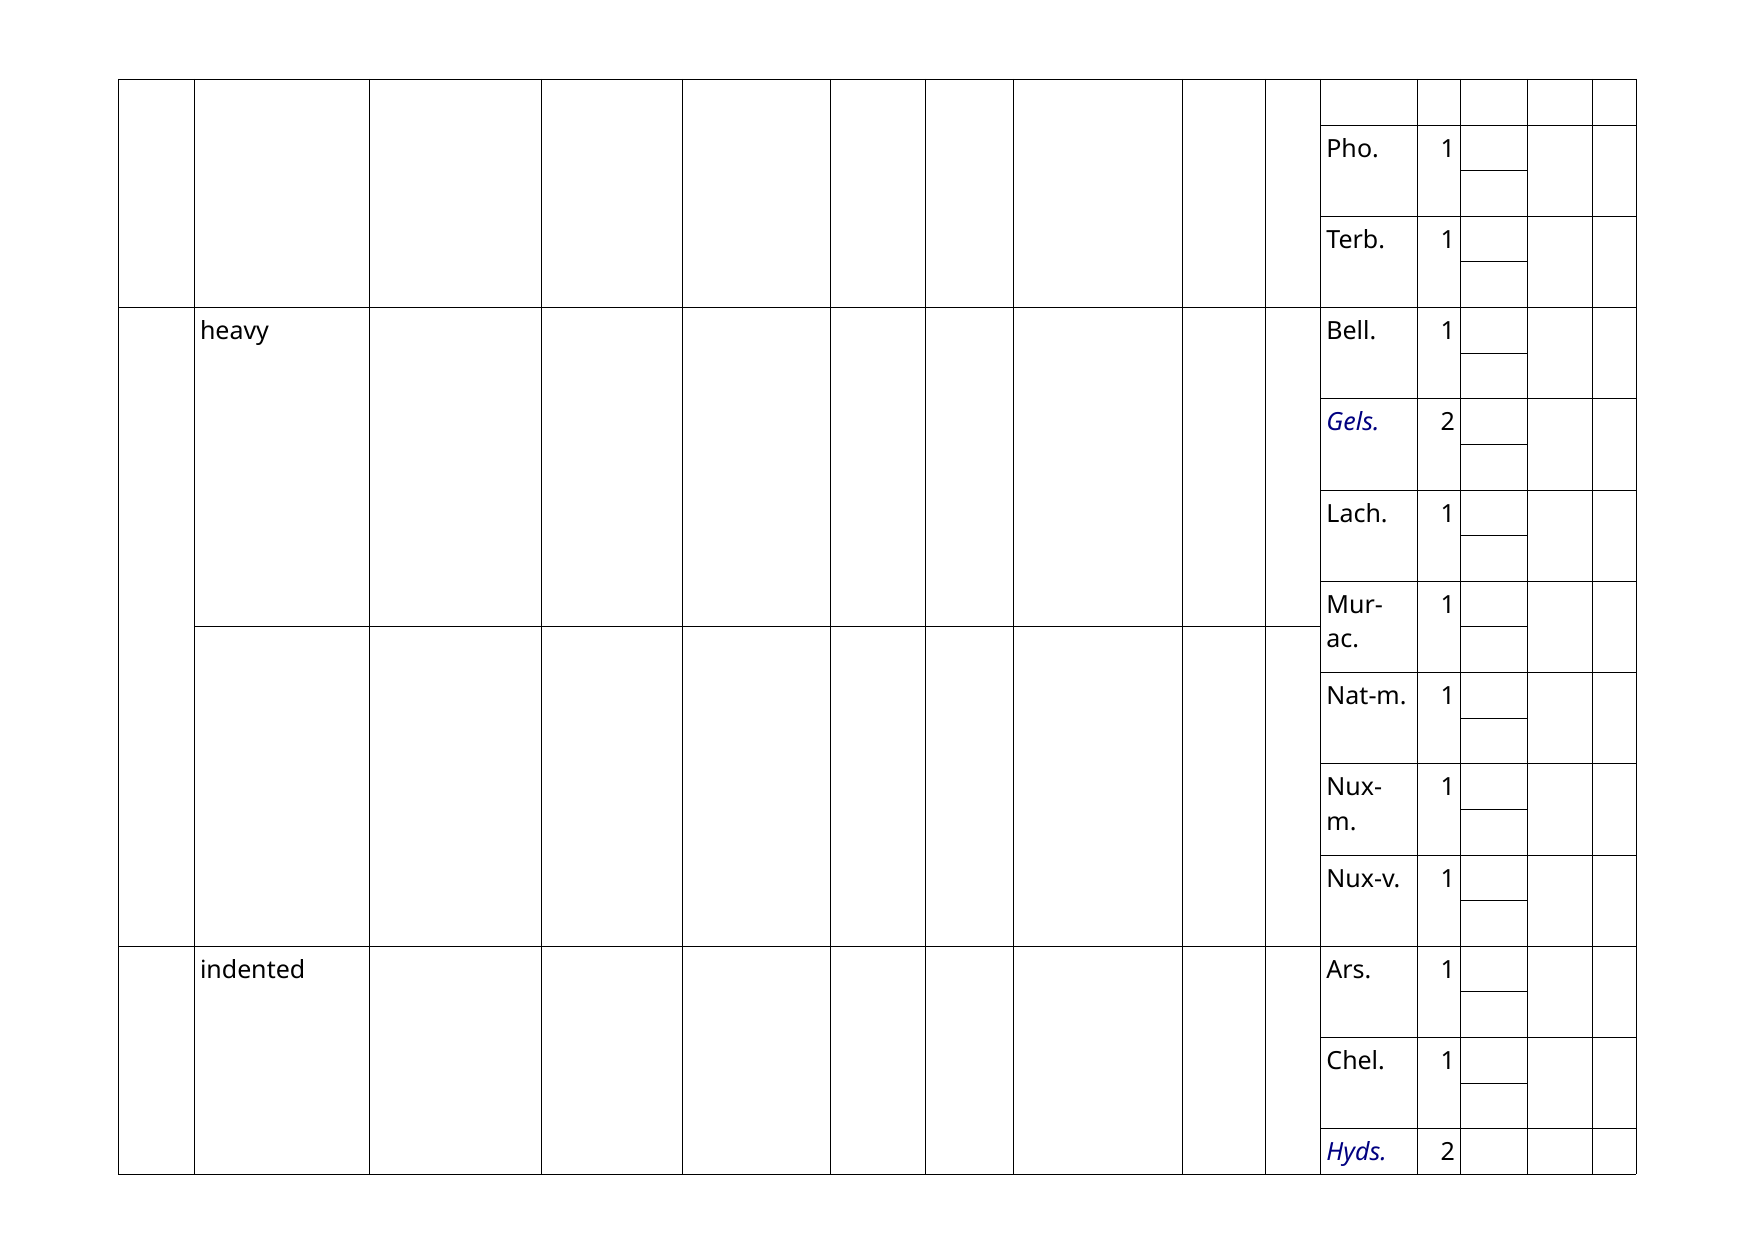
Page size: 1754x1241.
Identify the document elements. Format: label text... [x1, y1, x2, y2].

table_cell [1593, 399, 1636, 489]
table_cell [926, 947, 1013, 1174]
table_cell [542, 308, 682, 626]
table_cell [1461, 217, 1527, 261]
table_cell [1461, 399, 1527, 444]
table_cell [831, 947, 925, 1174]
table_cell [195, 627, 369, 946]
table_cell [542, 947, 682, 1174]
table_cell [1593, 673, 1636, 763]
table_cell [1593, 126, 1636, 216]
table_cell [1014, 947, 1182, 1174]
table_cell [1461, 80, 1527, 124]
table_cell [370, 80, 541, 307]
table_cell [370, 627, 541, 946]
table_cell [370, 947, 541, 1174]
table_cell Mur-ac. [1321, 582, 1417, 672]
table_cell [1528, 1038, 1592, 1128]
table_cell 1 [1418, 764, 1460, 854]
table_cell [195, 80, 369, 307]
table_cell [1266, 308, 1320, 626]
table_cell [1528, 947, 1592, 1037]
table_cell [1593, 1038, 1636, 1128]
table_cell Nat-m. [1321, 673, 1417, 763]
table_cell [542, 80, 682, 307]
table_cell [119, 80, 194, 307]
table_cell [926, 80, 1013, 307]
table_cell 1 [1418, 947, 1460, 1037]
table_cell [831, 627, 925, 946]
table_cell [1461, 901, 1527, 946]
table_cell [1593, 217, 1636, 307]
table_cell [1461, 856, 1527, 900]
table_cell [1528, 399, 1592, 489]
table_cell [1461, 1038, 1527, 1083]
table_cell [1528, 217, 1592, 307]
table_cell heavy [195, 308, 369, 626]
table_cell Nux-m. [1321, 764, 1417, 854]
table_cell [1461, 536, 1527, 581]
table_cell [1266, 627, 1320, 946]
table_cell [1593, 491, 1636, 581]
table_cell 1 [1418, 1038, 1460, 1128]
table_cell Gels. [1321, 399, 1417, 489]
table_cell 1 [1418, 308, 1460, 398]
table_cell [542, 627, 682, 946]
table_cell [1461, 947, 1527, 991]
table_cell indented [195, 947, 369, 1174]
table_cell [1528, 80, 1592, 124]
table_cell 2 [1418, 1129, 1460, 1174]
table_cell [1014, 627, 1182, 946]
table_cell [1266, 80, 1320, 307]
table_cell 1 [1418, 126, 1460, 216]
table_cell [1461, 1084, 1527, 1128]
table_cell [1461, 582, 1527, 626]
table_cell 1 [1418, 491, 1460, 581]
table_cell Hyds. [1321, 1129, 1417, 1174]
table_cell [1183, 80, 1265, 307]
table_cell [1593, 582, 1636, 672]
table_cell [1183, 627, 1265, 946]
table_cell Ars. [1321, 947, 1417, 1037]
table_cell Nux-v. [1321, 856, 1417, 946]
table_cell [683, 308, 830, 626]
table_cell [926, 627, 1013, 946]
table_cell 2 [1418, 399, 1460, 489]
table_cell [1528, 126, 1592, 216]
table_cell [1593, 947, 1636, 1037]
table_cell [1593, 308, 1636, 398]
table_cell [1461, 764, 1527, 809]
table_cell [1461, 992, 1527, 1037]
table_cell [1418, 80, 1460, 124]
table_cell [1461, 673, 1527, 718]
table_cell [1266, 947, 1320, 1174]
table_cell [1461, 445, 1527, 489]
table_cell [1528, 673, 1592, 763]
table_cell [1528, 491, 1592, 581]
table_cell [1014, 80, 1182, 307]
table_cell 1 [1418, 582, 1460, 672]
table_cell [1528, 308, 1592, 398]
table_cell 1 [1418, 217, 1460, 307]
table_cell [1593, 764, 1636, 854]
table_cell 1 [1418, 673, 1460, 763]
table_cell [1461, 491, 1527, 535]
table_cell [1593, 856, 1636, 946]
table_cell [1461, 126, 1527, 170]
table_cell Pho. [1321, 126, 1417, 216]
table_cell [1461, 810, 1527, 854]
table_cell [831, 80, 925, 307]
table_cell [1461, 171, 1527, 216]
table_cell [1593, 80, 1636, 124]
table_cell [1528, 1129, 1592, 1174]
table_cell [831, 308, 925, 626]
table_cell [1461, 354, 1527, 398]
table_cell 1 [1418, 856, 1460, 946]
table_cell [1183, 947, 1265, 1174]
table_cell [1321, 80, 1417, 124]
table_cell [1461, 627, 1527, 672]
table_cell [1461, 262, 1527, 307]
table_cell [1528, 582, 1592, 672]
table_cell Terb. [1321, 217, 1417, 307]
table_cell [1461, 719, 1527, 763]
table_cell [683, 80, 830, 307]
table_cell Chel. [1321, 1038, 1417, 1128]
table_cell [119, 947, 194, 1174]
table_cell [1014, 308, 1182, 626]
table_cell [1461, 1129, 1527, 1174]
table_cell [1593, 1129, 1636, 1174]
table_cell [683, 627, 830, 946]
table_cell [1528, 764, 1592, 854]
table_cell [1183, 308, 1265, 626]
table_cell Lach. [1321, 491, 1417, 581]
table_cell [926, 308, 1013, 626]
table_cell [1461, 308, 1527, 353]
table_cell [119, 308, 194, 946]
table_cell [683, 947, 830, 1174]
table_cell [370, 308, 541, 626]
table_cell [1528, 856, 1592, 946]
table_cell Bell. [1321, 308, 1417, 398]
